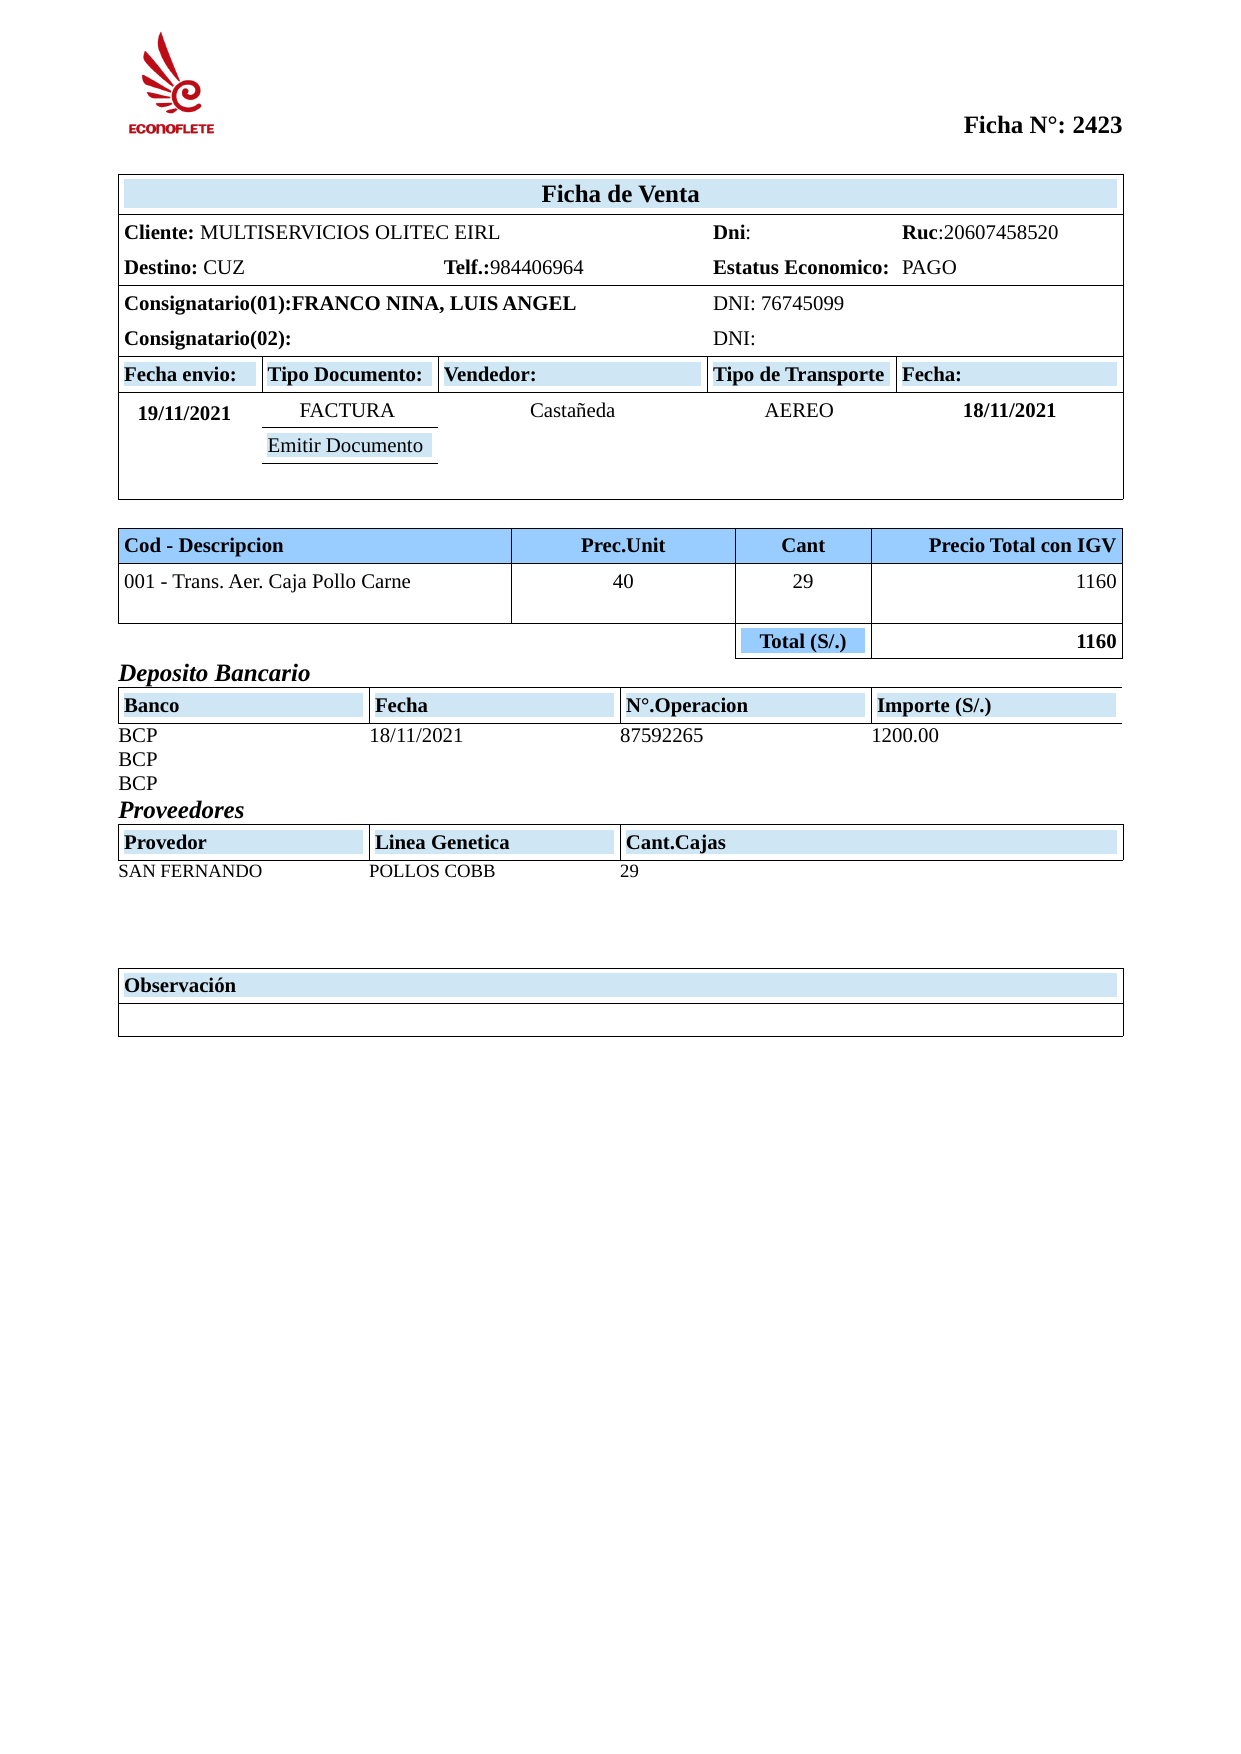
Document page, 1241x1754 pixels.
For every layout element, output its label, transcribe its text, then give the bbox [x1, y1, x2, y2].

table_cell [118, 881, 369, 903]
table_cell Consignatario(02): [119, 321, 707, 356]
table_cell 001 - Trans. Aer. Caja Pollo Carne [119, 564, 511, 623]
table_cell POLLOS COBB [369, 861, 620, 881]
table_cell [511, 624, 735, 658]
table_cell [118, 924, 369, 946]
table_cell Fecha: [897, 357, 1123, 392]
table_cell [620, 747, 871, 771]
table_cell [118, 903, 369, 924]
table_cell FACTURA [262, 393, 438, 427]
picture [118, 31, 225, 134]
table_cell [369, 924, 620, 946]
table_cell [118, 624, 511, 658]
table_cell Tipo de Transporte [708, 357, 896, 392]
table_header N°.Operacion [621, 688, 871, 723]
table_header Fecha [370, 688, 620, 723]
table_cell Vendedor: [439, 357, 707, 392]
table_cell 1160 [872, 564, 1122, 623]
table_cell Consignatario(01):FRANCO NINA, LUIS ANGEL [119, 286, 707, 321]
table_cell [369, 747, 620, 771]
table_cell PAGO [896, 249, 1123, 285]
table_header Precio Total con IGV [872, 529, 1122, 563]
table_header Cant.Cajas [621, 825, 1123, 859]
table_cell Dni: [707, 215, 896, 249]
table_cell Total (S/.) [736, 624, 871, 658]
table_cell Tipo Documento: [263, 357, 438, 392]
table_cell [871, 747, 1122, 771]
table_cell [119, 1004, 1123, 1036]
table_cell Destino: CUZ [119, 249, 438, 285]
table_cell DNI: 76745099 [707, 286, 1123, 321]
table_cell BCP [118, 747, 369, 771]
table_cell [118, 946, 369, 967]
table_cell SAN FERNANDO [118, 861, 369, 881]
table_cell [262, 464, 438, 498]
table_cell 19/11/2021 [119, 393, 262, 498]
table_cell Fecha envio: [119, 357, 262, 392]
table_cell [369, 946, 620, 967]
table_header Provedor [119, 825, 369, 859]
table_cell [620, 771, 871, 795]
table_cell BCP [118, 724, 369, 747]
table_cell 40 [512, 564, 735, 623]
table_header Cant [736, 529, 871, 563]
table_cell BCP [118, 771, 369, 795]
table_cell [871, 771, 1122, 795]
table_cell 1160 [872, 624, 1122, 658]
table_cell [369, 903, 620, 924]
table_cell 29 [736, 564, 871, 623]
table_cell Ruc:20607458520 [896, 215, 1123, 249]
table_cell [369, 881, 620, 903]
table_cell 1200.00 [871, 724, 1122, 747]
table_cell 87592265 [620, 724, 871, 747]
table_cell Estatus Economico: [707, 249, 896, 285]
table_cell Cliente: MULTISERVICIOS OLITEC EIRL [119, 215, 707, 249]
table_header Linea Genetica [370, 825, 620, 859]
table_cell 18/11/2021 [369, 724, 620, 747]
table_cell DNI: [707, 321, 1123, 356]
table_cell Emitir Documento [262, 428, 438, 463]
table_header Prec.Unit [512, 529, 735, 563]
table_cell 18/11/2021 [896, 393, 1123, 498]
text Deposito Bancario [118, 658, 1122, 687]
table_cell Castañeda [438, 393, 707, 498]
table_cell [620, 881, 1123, 903]
table_cell [369, 771, 620, 795]
table_header Banco [119, 688, 369, 723]
table_header Importe (S/.) [872, 688, 1122, 723]
table_cell [620, 924, 1123, 946]
table_header Cod - Descripcion [119, 529, 511, 563]
table_header Observación [119, 969, 1123, 1003]
text Proveedores [118, 795, 1122, 824]
table_cell [620, 946, 1123, 967]
table_cell [620, 903, 1123, 924]
table_cell 29 [620, 861, 1123, 881]
table_cell Telf.:984406964 [438, 249, 707, 285]
table_cell AEREO [707, 393, 896, 498]
table_header Ficha de Venta [119, 175, 1123, 214]
